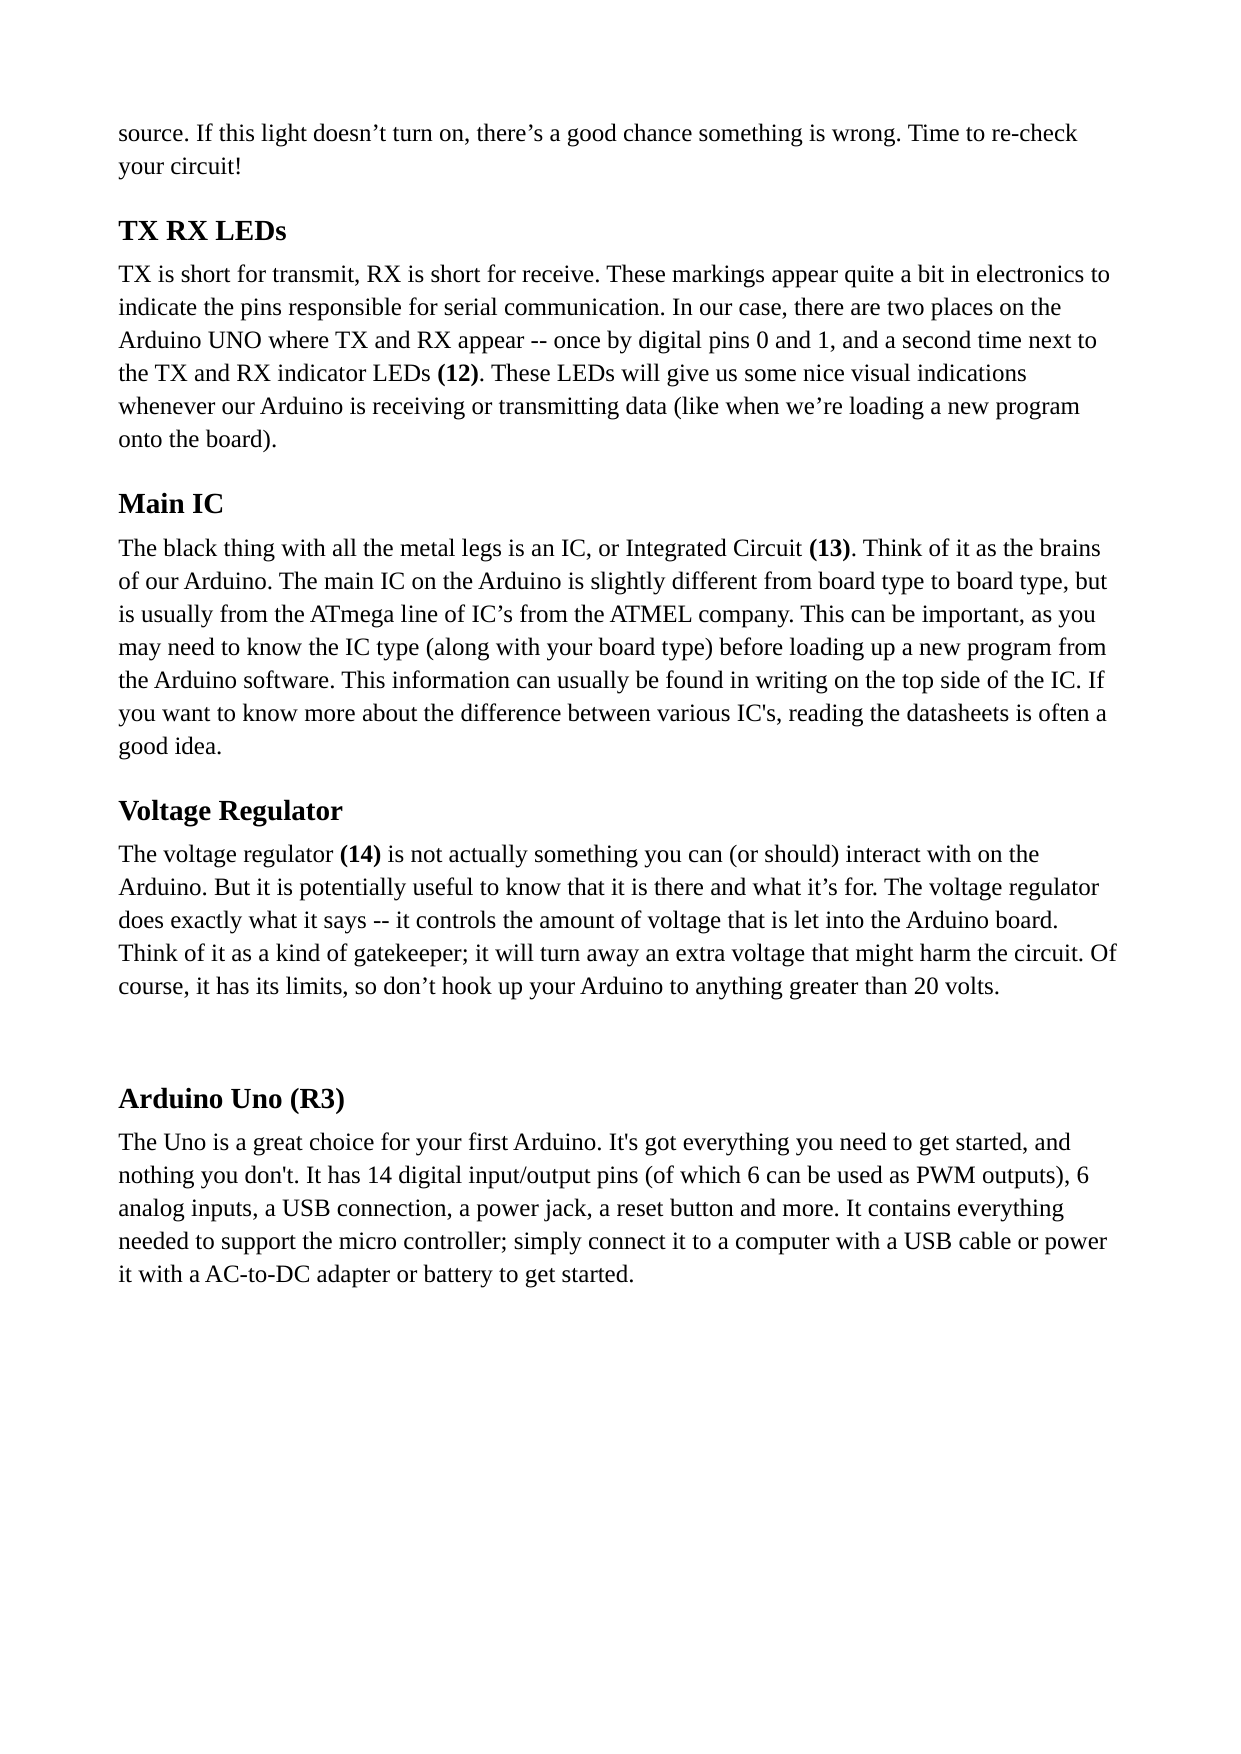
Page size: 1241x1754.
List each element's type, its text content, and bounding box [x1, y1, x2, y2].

text The Uno is a great choice for your first Arduino. It's got everything you need to get started, and nothing you don't. It has 14 digital input/output pins (of which 6 can be used as PWM outputs), 6 analog inputs, a USB connection, a power jack, a reset button and more. It contains everything needed to support the micro controller; simply connect it to a computer with a USB cable or power it with a AC-to-DC adapter or battery to get started. [118, 1127, 1122, 1288]
text TX is short for transmit, RX is short for receive. These markings appear quite a bit in electronics to indicate the pins responsible for serial communication. In our case, there are two places on the Arduino UNO where TX and RX appear -- once by digital pins 0 and 1, and a second time next to the TX and RX indicator LEDs (12). These LEDs will give us some nice visual indications whenever our Arduino is receiving or transmitting data (like when we’re loading a new program onto the board). [118, 259, 1122, 453]
text The voltage regulator (14) is not actually something you can (or should) interact with on the Arduino. But it is potentially useful to know that it is there and what it’s for. The voltage regulator does exactly what it says -- it controls the amount of voltage that is let into the Arduino board. Think of it as a kind of gatekeeper; it will turn away an extra voltage that might harm the circuit. Of course, it has its limits, so don’t hook up your Arduino to anything greater than 20 volts. [118, 839, 1122, 1000]
subtitle Voltage Regulator [118, 793, 1122, 827]
text source. If this light doesn’t turn on, there’s a good chance something is wrong. Time to re-check your circuit! [118, 118, 1122, 180]
text The black thing with all the metal legs is an IC, or Integrated Circuit (13). Think of it as the brains of our Arduino. The main IC on the Arduino is slightly different from board type to board type, but is usually from the ATmega line of IC’s from the ATMEL company. This can be important, as you may need to know the IC type (along with your board type) before loading up a new program from the Arduino software. This information can usually be found in writing on the top side of the IC. If you want to know more about the difference between various IC's, reading the datasheets is often a good idea. [118, 533, 1122, 759]
subtitle TX RX LEDs [118, 213, 1122, 247]
subtitle Arduino Uno (R3) [118, 1081, 1122, 1114]
subtitle Main IC [118, 487, 1122, 520]
